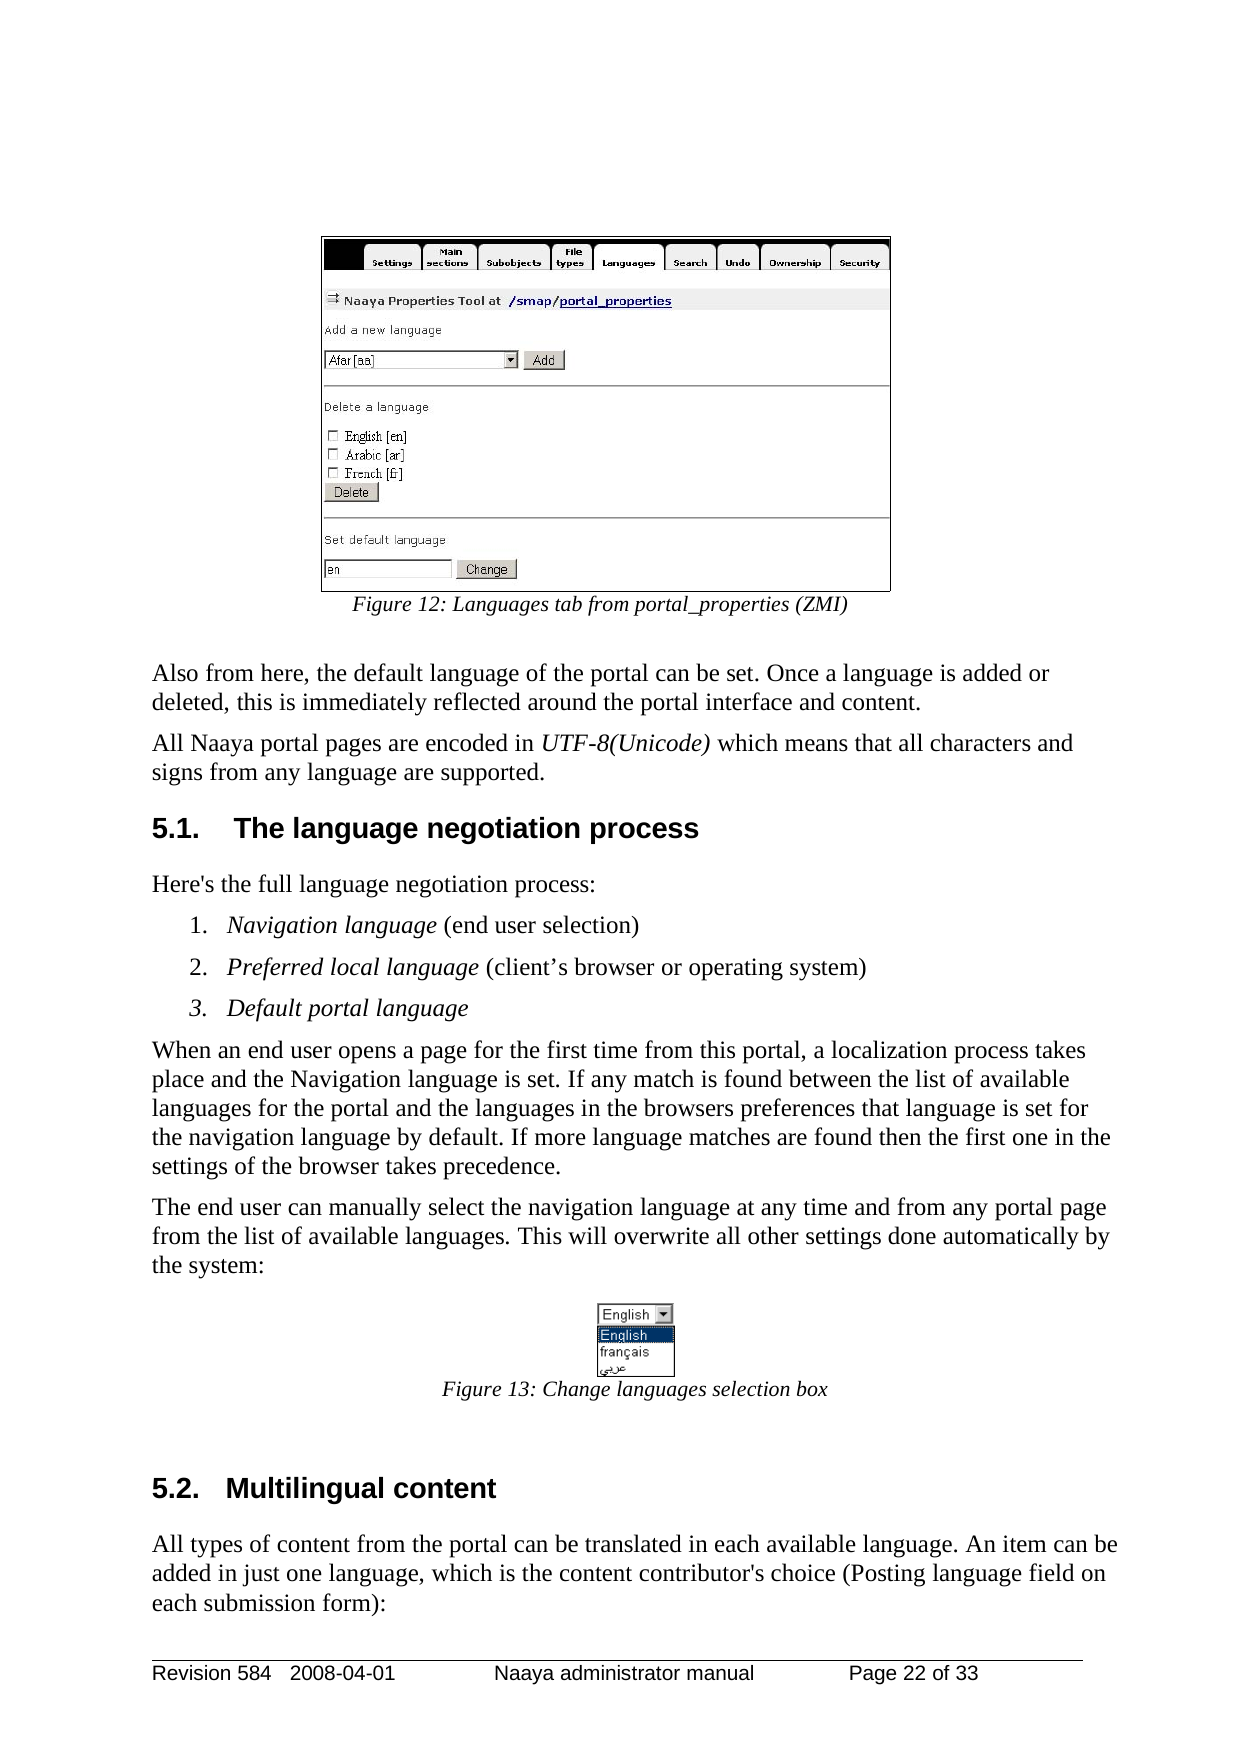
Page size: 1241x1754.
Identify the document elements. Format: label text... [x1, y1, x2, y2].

list Navigation language (end user selection) [189, 910, 1120, 939]
list Preferred local language (client’s browser or operating system) [189, 952, 1120, 981]
text Also from here, the default language of the portal can be set. Once a language is added or deleted, this is immediately reflected around the portal interface and content. [152, 658, 1120, 716]
text All Naaya portal pages are encoded in UTF-8(Unicode) which means that all characters and signs from any language are supported. [152, 728, 1120, 786]
text Figure 12: Languages tab from portal_properties (ZMI) [282, 234, 921, 616]
text Here's the full language negotiation process: [152, 869, 1120, 898]
picture [322, 237, 890, 591]
subtitle The language negotiation process [152, 811, 1120, 844]
picture [597, 1303, 675, 1377]
text The end user can manually select the navigation language at any time and from any portal page from the list of available languages. This will overwrite all other settings done automatically by the system: [152, 1192, 1120, 1279]
text When an end user opens a page for the first time from this portal, a localization process takes place and the Navigation language is set. If any match is found between the list of available languages for the portal and the languages in the browsers preferences that language is set for the navigation language by default. If more language matches are found then the first one in the settings of the browser takes precedence. [152, 1035, 1120, 1180]
subtitle Multilingual content [152, 1471, 1120, 1504]
text Figure 13: Change languages selection box [393, 1303, 879, 1402]
text All types of content from the portal can be translated in each available language. An item can be added in just one language, which is the content contributor's choice (Posting language field on each submission form): [152, 1529, 1120, 1616]
list Default portal language [189, 993, 1120, 1022]
